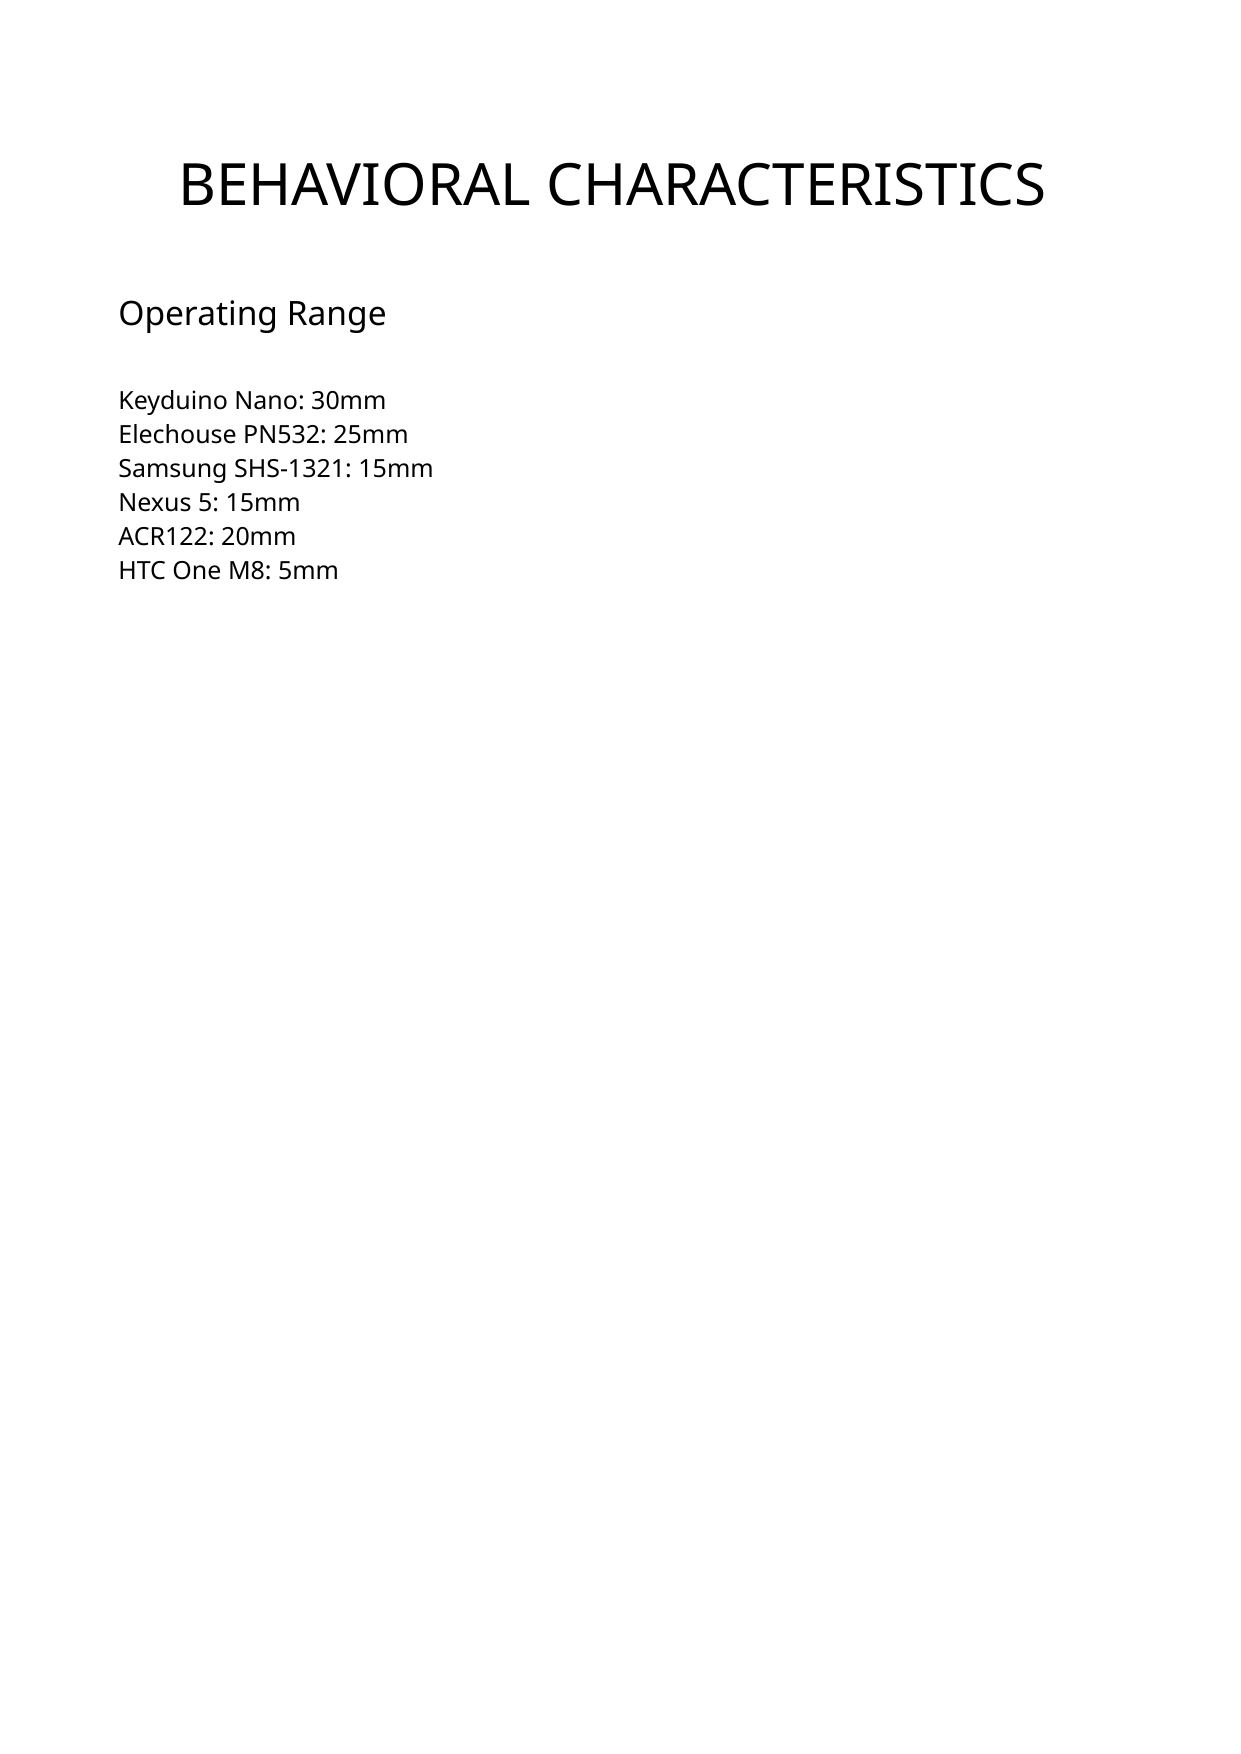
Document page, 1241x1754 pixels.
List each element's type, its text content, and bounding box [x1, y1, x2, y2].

text Samsung SHS-1321: 15mm [118, 450, 1122, 484]
subtitle Operating Range [118, 290, 1122, 336]
text Keyduino Nano: 30mm [118, 382, 1122, 416]
text Elechouse PN532: 25mm [118, 416, 1122, 450]
text ACR122: 20mm [118, 518, 1122, 553]
text Nexus 5: 15mm [118, 484, 1122, 518]
text HTC One M8: 5mm [118, 553, 1122, 587]
title BEHAVIORAL CHARACTERISTICS [118, 143, 1122, 223]
